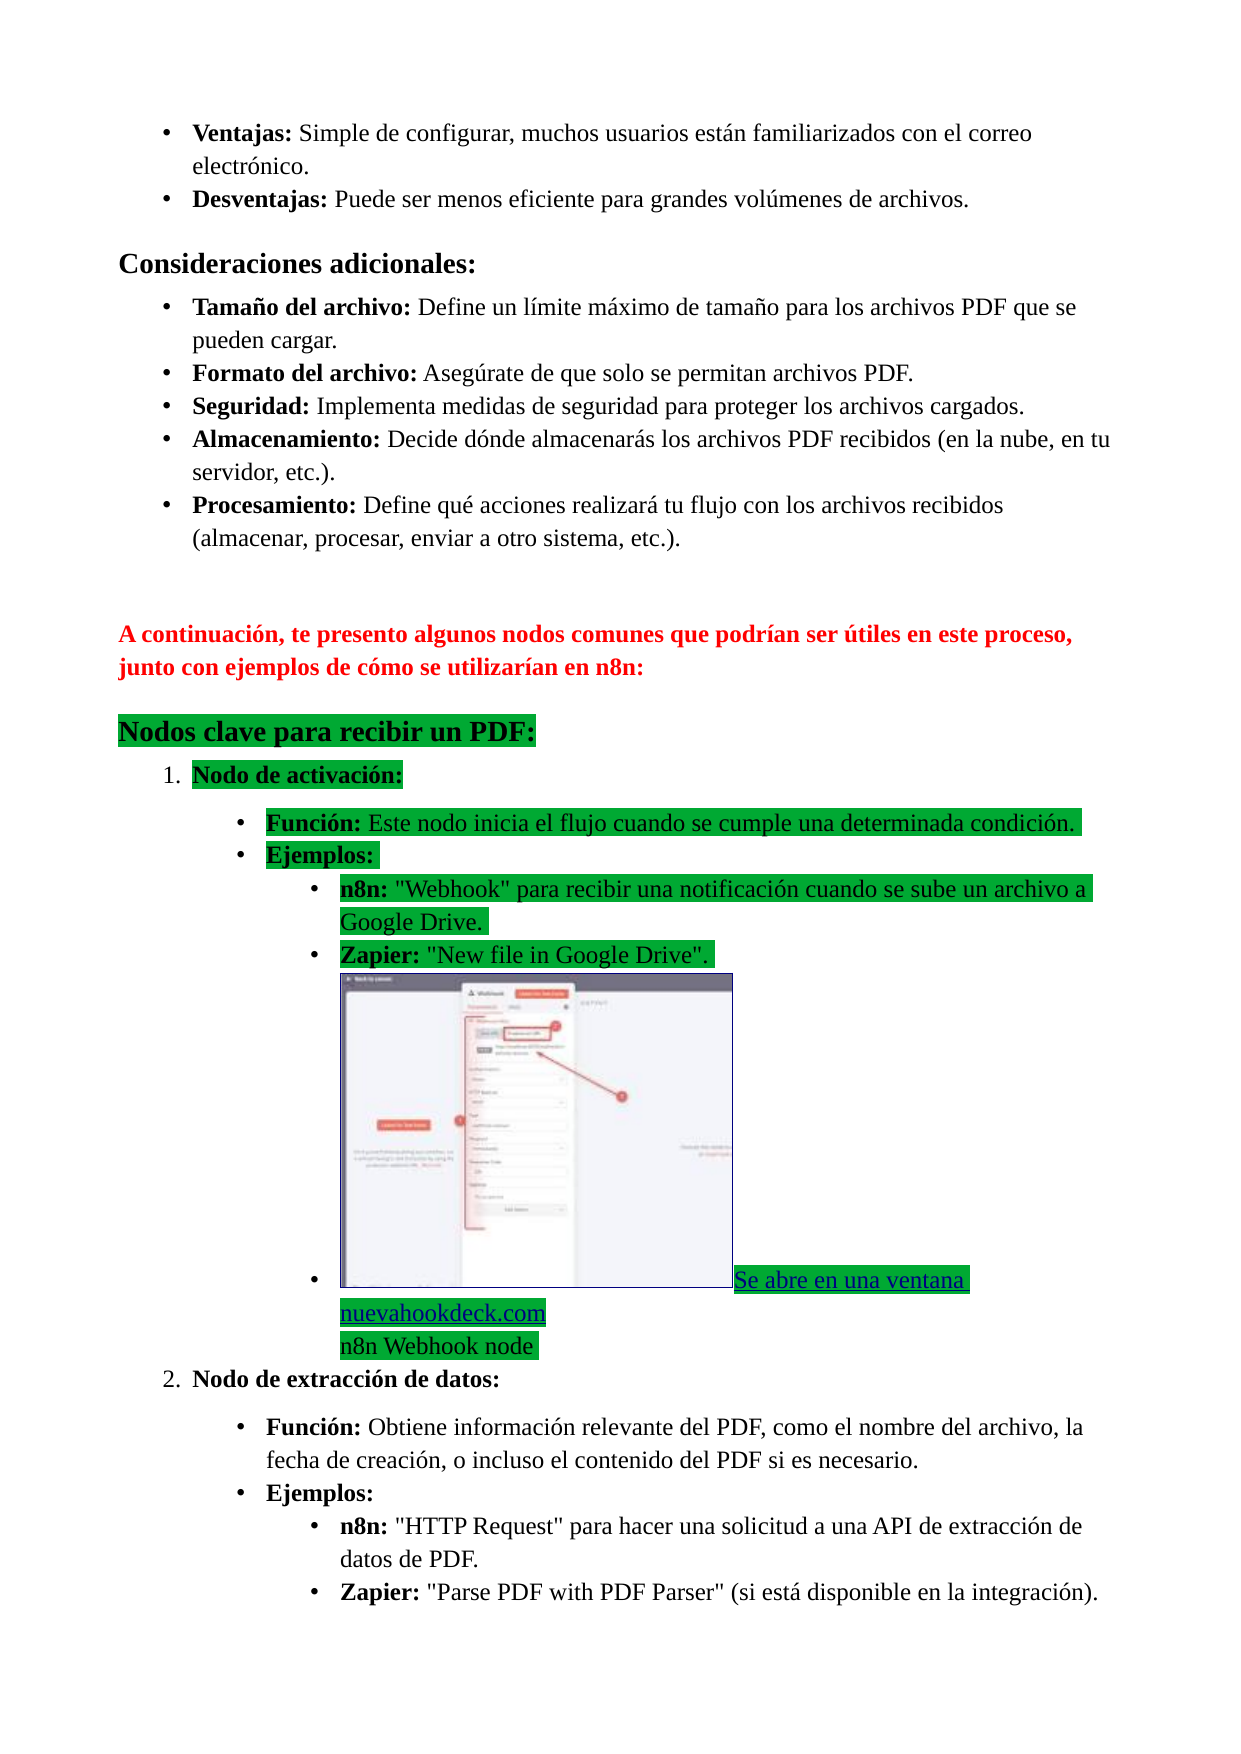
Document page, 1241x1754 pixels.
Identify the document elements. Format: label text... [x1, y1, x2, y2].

list Zapier: "Parse PDF with PDF Parser" (si está disponible en la integración). [310, 1577, 1122, 1606]
list Zapier: "New file in Google Drive". [310, 940, 1122, 968]
list Procesamiento: Define qué acciones realizará tu flujo con los archivos recibidos (almacenar, procesar, enviar a otro sistema, etc.). [162, 491, 1122, 552]
list n8n: "Webhook" para recibir una notificación cuando se sube un archivo a Google Drive. [310, 874, 1122, 935]
subtitle Nodos clave para recibir un PDF: [118, 714, 1122, 747]
list n8n Webhook node [310, 1331, 1122, 1360]
list Nodo de extracción de datos: [162, 1364, 1122, 1393]
list Se abre en una ventana nuevahookdeck.com [310, 973, 1122, 1327]
picture [341, 974, 732, 1287]
list Formato del archivo: Asegúrate de que solo se permitan archivos PDF. [162, 358, 1122, 387]
list Ejemplos: [236, 1478, 1122, 1506]
list Función: Obtiene información relevante del PDF, como el nombre del archivo, la fecha de creación, o incluso el contenido del PDF si es necesario. [236, 1412, 1122, 1473]
text A continuación, te presento algunos nodos comunes que podrían ser útiles en este proceso, junto con ejemplos de cómo se utilizarían en n8n: [118, 619, 1122, 681]
list Ventajas: Simple de configurar, muchos usuarios están familiarizados con el correo electrónico. [162, 118, 1122, 180]
list Seguridad: Implementa medidas de seguridad para proteger los archivos cargados. [162, 391, 1122, 420]
list Nodo de activación: [162, 760, 1122, 789]
list Tamaño del archivo: Define un límite máximo de tamaño para los archivos PDF que se pueden cargar. [162, 292, 1122, 354]
list Desventajas: Puede ser menos eficiente para grandes volúmenes de archivos. [162, 184, 1122, 213]
subtitle Consideraciones adicionales: [118, 246, 1122, 280]
list Almacenamiento: Decide dónde almacenarás los archivos PDF recibidos (en la nube, en tu servidor, etc.). [162, 424, 1122, 486]
list Función: Este nodo inicia el flujo cuando se cumple una determinada condición. [236, 808, 1122, 836]
list Ejemplos: [236, 841, 1122, 869]
list n8n: "HTTP Request" para hacer una solicitud a una API de extracción de datos de PDF. [310, 1511, 1122, 1572]
